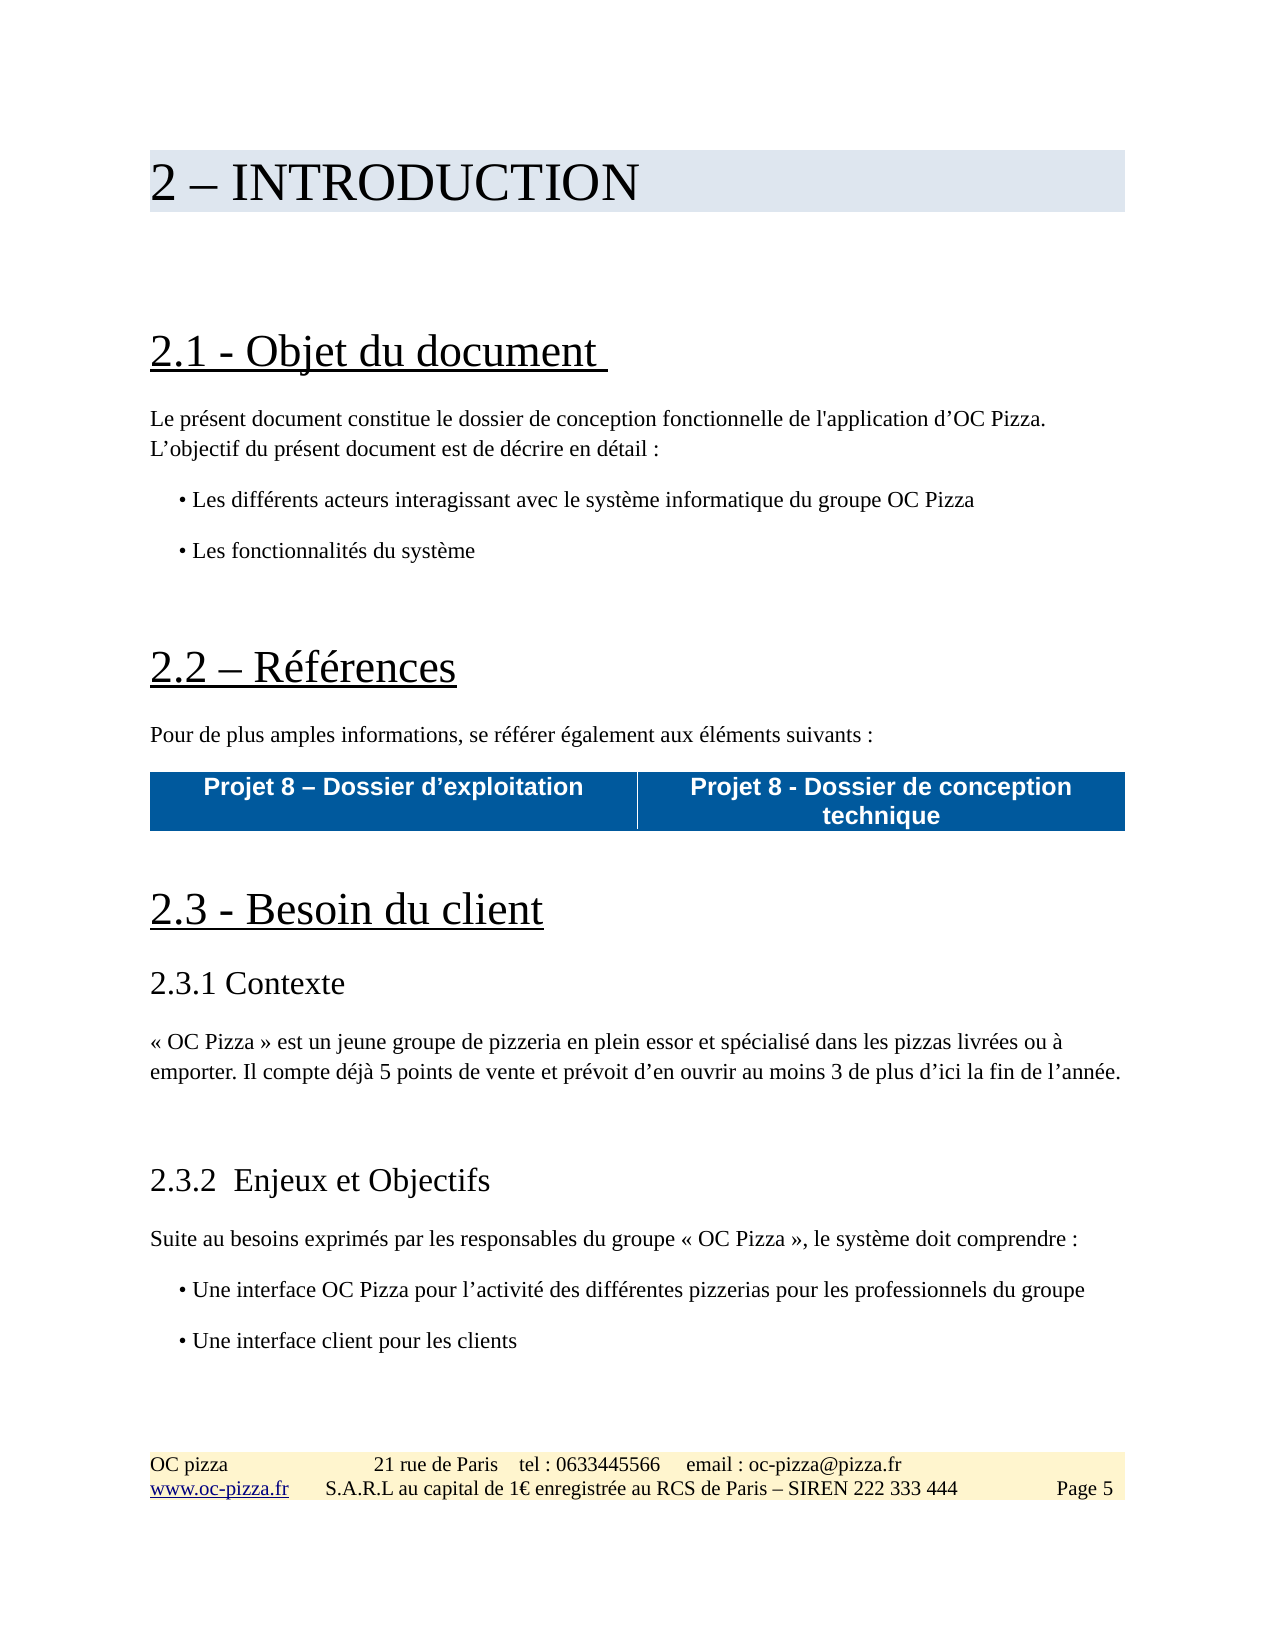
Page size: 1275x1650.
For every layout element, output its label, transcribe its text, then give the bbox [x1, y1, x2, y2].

text 2.3.1 Contexte [150, 963, 1125, 1002]
text 2 – INTRODUCTION [150, 150, 1125, 212]
text • Les différents acteurs interagissant avec le système informatique du groupe OC Pizza [150, 486, 1125, 513]
text 2.2 – Références [150, 639, 1125, 692]
table_header Projet 8 - Dossier de conception technique [638, 772, 1125, 829]
text • Les fonctionnalités du système [150, 537, 1125, 564]
text • Une interface OC Pizza pour l’activité des différentes pizzerias pour les professionnels du groupe [150, 1276, 1125, 1303]
table_header Projet 8 – Dossier d’exploitation [150, 772, 637, 829]
text 2.3.2 Enjeux et Objectifs [150, 1161, 1125, 1199]
text Pour de plus amples informations, se référer également aux éléments suivants : [150, 721, 1125, 747]
text « OC Pizza » est un jeune groupe de pizzeria en plein essor et spécialisé dans les pizzas livrées ou à emporter. Il compte déjà 5 points de vente et prévoit d’en ouvrir au moins 3 de plus d’ici la fin de l’année. [150, 1028, 1125, 1085]
text 2.1 - Objet du document [150, 324, 1125, 376]
text 2.3 - Besoin du client [150, 882, 1125, 935]
text Le présent document constitue le dossier de conception fonctionnelle de l'application d’OC Pizza. L’objectif du présent document est de décrire en détail : [150, 405, 1125, 462]
text Suite au besoins exprimés par les responsables du groupe « OC Pizza », le système doit comprendre : [150, 1225, 1125, 1252]
text • Une interface client pour les clients [150, 1327, 1125, 1354]
